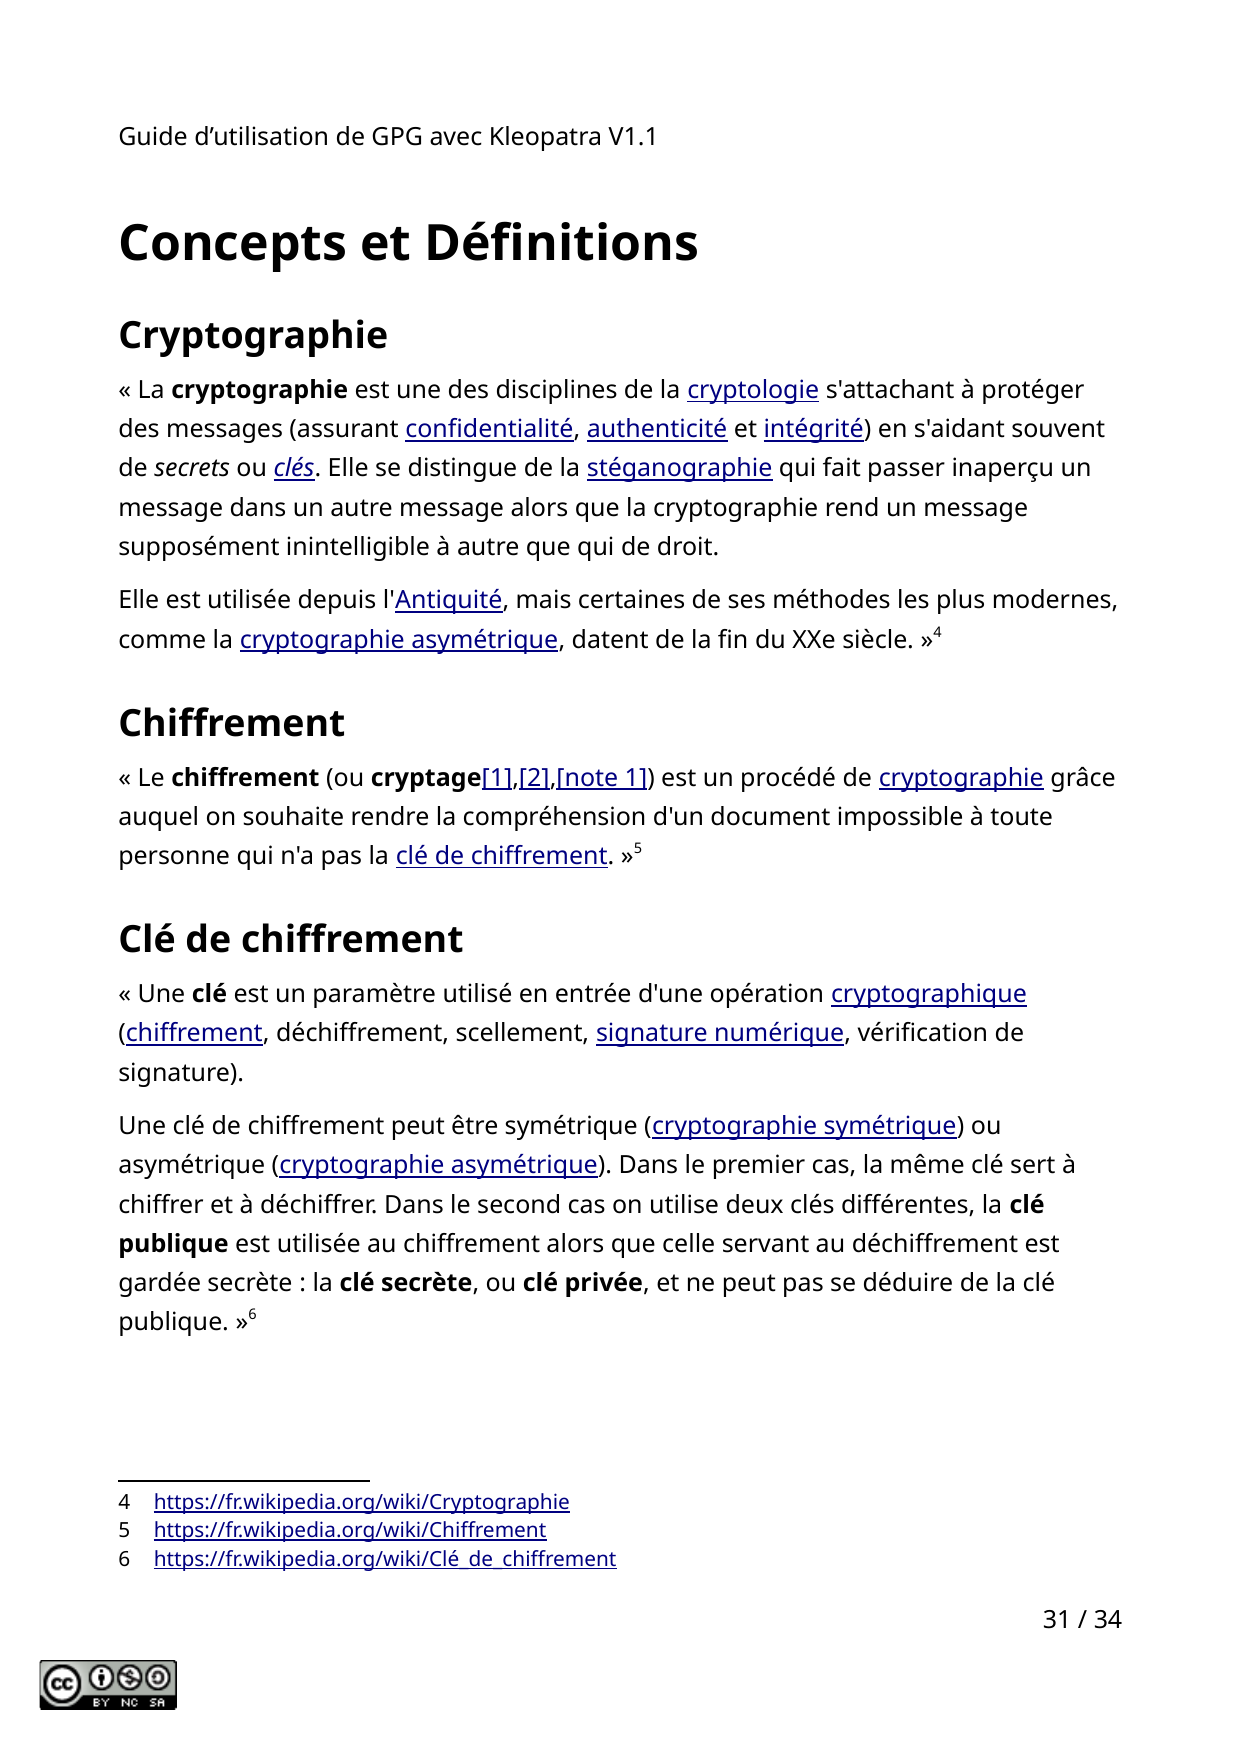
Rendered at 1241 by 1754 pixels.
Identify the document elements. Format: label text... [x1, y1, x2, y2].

text « Une clé est un paramètre utilisé en entrée d'une opération cryptographique (chiffrement, déchiffrement, scellement, signature numérique, vérification de signature). [118, 976, 1122, 1088]
subtitle Chiffrement [118, 696, 1122, 747]
text https://fr.wikipedia.org/wiki/Cryptographie [118, 1487, 1122, 1515]
text « La cryptographie est une des disciplines de la cryptologie s'attachant à protéger des messages (assurant confidentialité, authenticité et intégrité) en s'aidant souvent de secrets ou clés. Elle se distingue de la stéganographie qui fait passer inaperçu un message dans un autre message alors que la cryptographie rend un message supposément inintelligible à autre que qui de droit. [118, 372, 1122, 562]
text « Le chiffrement (ou cryptage[1],[2],[note 1]) est un procédé de cryptographie grâce auquel on souhaite rendre la compréhension d'un document impossible à toute personne qui n'a pas la clé de chiffrement. » [118, 759, 1122, 872]
text Une clé de chiffrement peut être symétrique (cryptographie symétrique) ou asymétrique (cryptographie asymétrique). Dans le premier cas, la même clé sert à chiffrer et à déchiffrer. Dans le second cas on utilise deux clés différentes, la clé publique est utilisée au chiffrement alors que celle servant au déchiffrement est gardée secrète : la clé secrète, ou clé privée, et ne peut pas se déduire de la clé publique. » [118, 1108, 1122, 1338]
subtitle Cryptographie [118, 308, 1122, 359]
picture [39, 1660, 177, 1710]
text Elle est utilisée depuis l'Antiquité, mais certaines de ses méthodes les plus modernes, comme la cryptographie asymétrique, datent de la fin du XXe siècle. » [118, 582, 1122, 655]
text https://fr.wikipedia.org/wiki/Clé_de_chiffrement [118, 1544, 1122, 1572]
subtitle Clé de chiffrement [118, 912, 1122, 963]
text https://fr.wikipedia.org/wiki/Chiffrement [118, 1515, 1122, 1544]
subtitle Concepts et Définitions [118, 207, 1122, 275]
